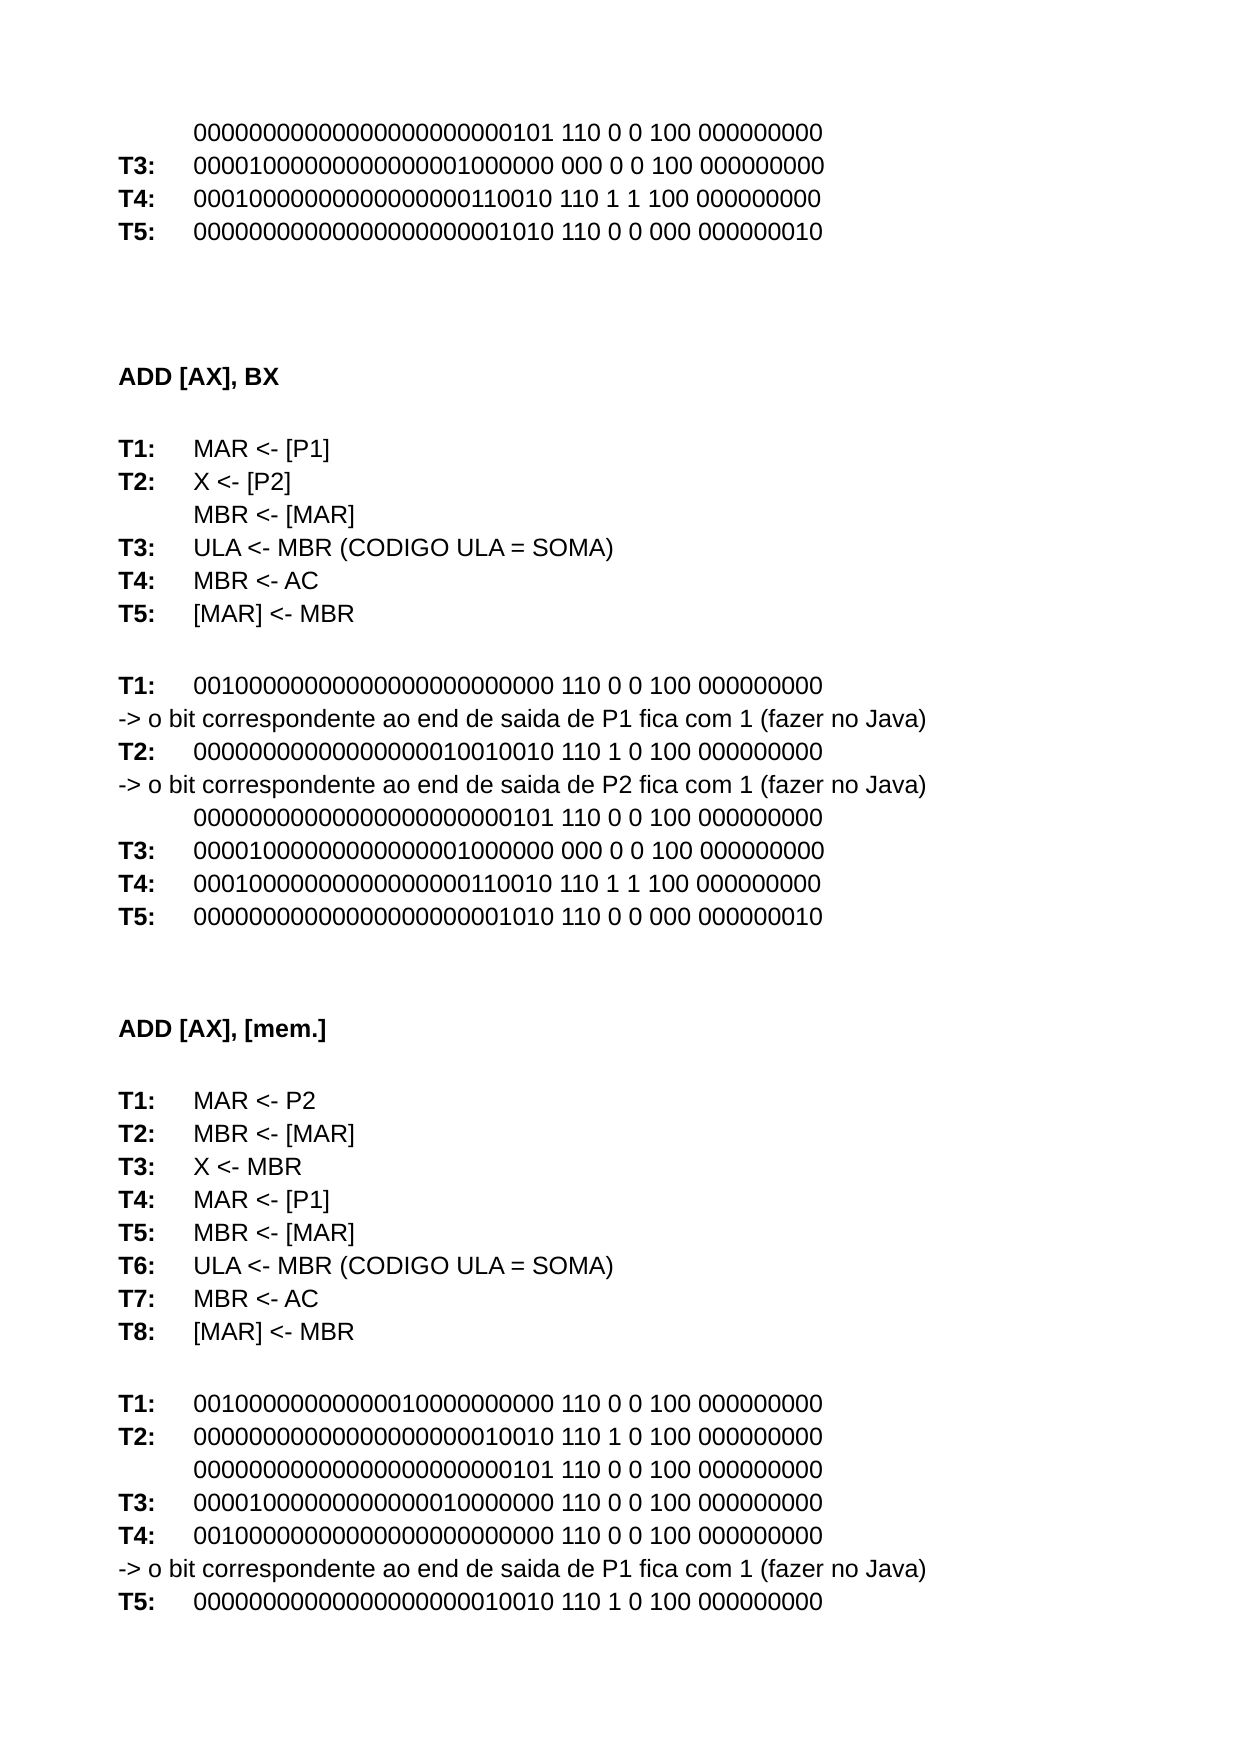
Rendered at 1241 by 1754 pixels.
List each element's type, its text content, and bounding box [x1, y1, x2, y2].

text MBR <- [MAR] [118, 500, 1122, 528]
text T4: 00010000000000000000110010 110 1 1 100 000000000 [118, 869, 1122, 898]
text ADD [AX], [mem.] [118, 1013, 1122, 1042]
text 00000000000000000000000101 110 0 0 100 000000000 [118, 1455, 1122, 1484]
text -> o bit correspondente ao end de saida de P2 fica com 1 (fazer no Java) [118, 770, 1122, 799]
text T7: MBR <- AC [118, 1284, 1122, 1313]
text ADD [AX], BX [118, 362, 1122, 390]
text 00000000000000000000000101 110 0 0 100 000000000 [118, 803, 1122, 832]
text T4: 00010000000000000000110010 110 1 1 100 000000000 [118, 184, 1122, 213]
text T5: MBR <- [MAR] [118, 1218, 1122, 1247]
text T2: 00000000000000000010010010 110 1 0 100 000000000 [118, 737, 1122, 766]
text T3: X <- MBR [118, 1152, 1122, 1181]
text T3: 00001000000000000001000000 000 0 0 100 000000000 [118, 151, 1122, 180]
text 00000000000000000000000101 110 0 0 100 000000000 [118, 118, 1122, 147]
text -> o bit correspondente ao end de saida de P1 fica com 1 (fazer no Java) [118, 1554, 1122, 1583]
text T2: X <- [P2] [118, 467, 1122, 496]
text T4: MAR <- [P1] [118, 1185, 1122, 1213]
text T6: ULA <- MBR (CODIGO ULA = SOMA) [118, 1251, 1122, 1279]
text -> o bit correspondente ao end de saida de P1 fica com 1 (fazer no Java) [118, 704, 1122, 733]
text T1: 00100000000000000000000000 110 0 0 100 000000000 [118, 671, 1122, 700]
text T4: 00100000000000000000000000 110 0 0 100 000000000 [118, 1521, 1122, 1550]
text T5: 00000000000000000000010010 110 1 0 100 000000000 [118, 1587, 1122, 1616]
text T3: ULA <- MBR (CODIGO ULA = SOMA) [118, 533, 1122, 562]
text T1: 00100000000000010000000000 110 0 0 100 000000000 [118, 1389, 1122, 1418]
text T4: MBR <- AC [118, 566, 1122, 594]
text T3: 00001000000000000010000000 110 0 0 100 000000000 [118, 1488, 1122, 1517]
text T1: MAR <- P2 [118, 1086, 1122, 1114]
text T5: 00000000000000000000001010 110 0 0 000 000000010 [118, 902, 1122, 931]
text T5: 00000000000000000000001010 110 0 0 000 000000010 [118, 217, 1122, 246]
text T1: MAR <- [P1] [118, 434, 1122, 462]
text T8: [MAR] <- MBR [118, 1317, 1122, 1346]
text T2: 00000000000000000000010010 110 1 0 100 000000000 [118, 1422, 1122, 1451]
text T2: MBR <- [MAR] [118, 1119, 1122, 1147]
text T3: 00001000000000000001000000 000 0 0 100 000000000 [118, 836, 1122, 865]
text T5: [MAR] <- MBR [118, 599, 1122, 628]
